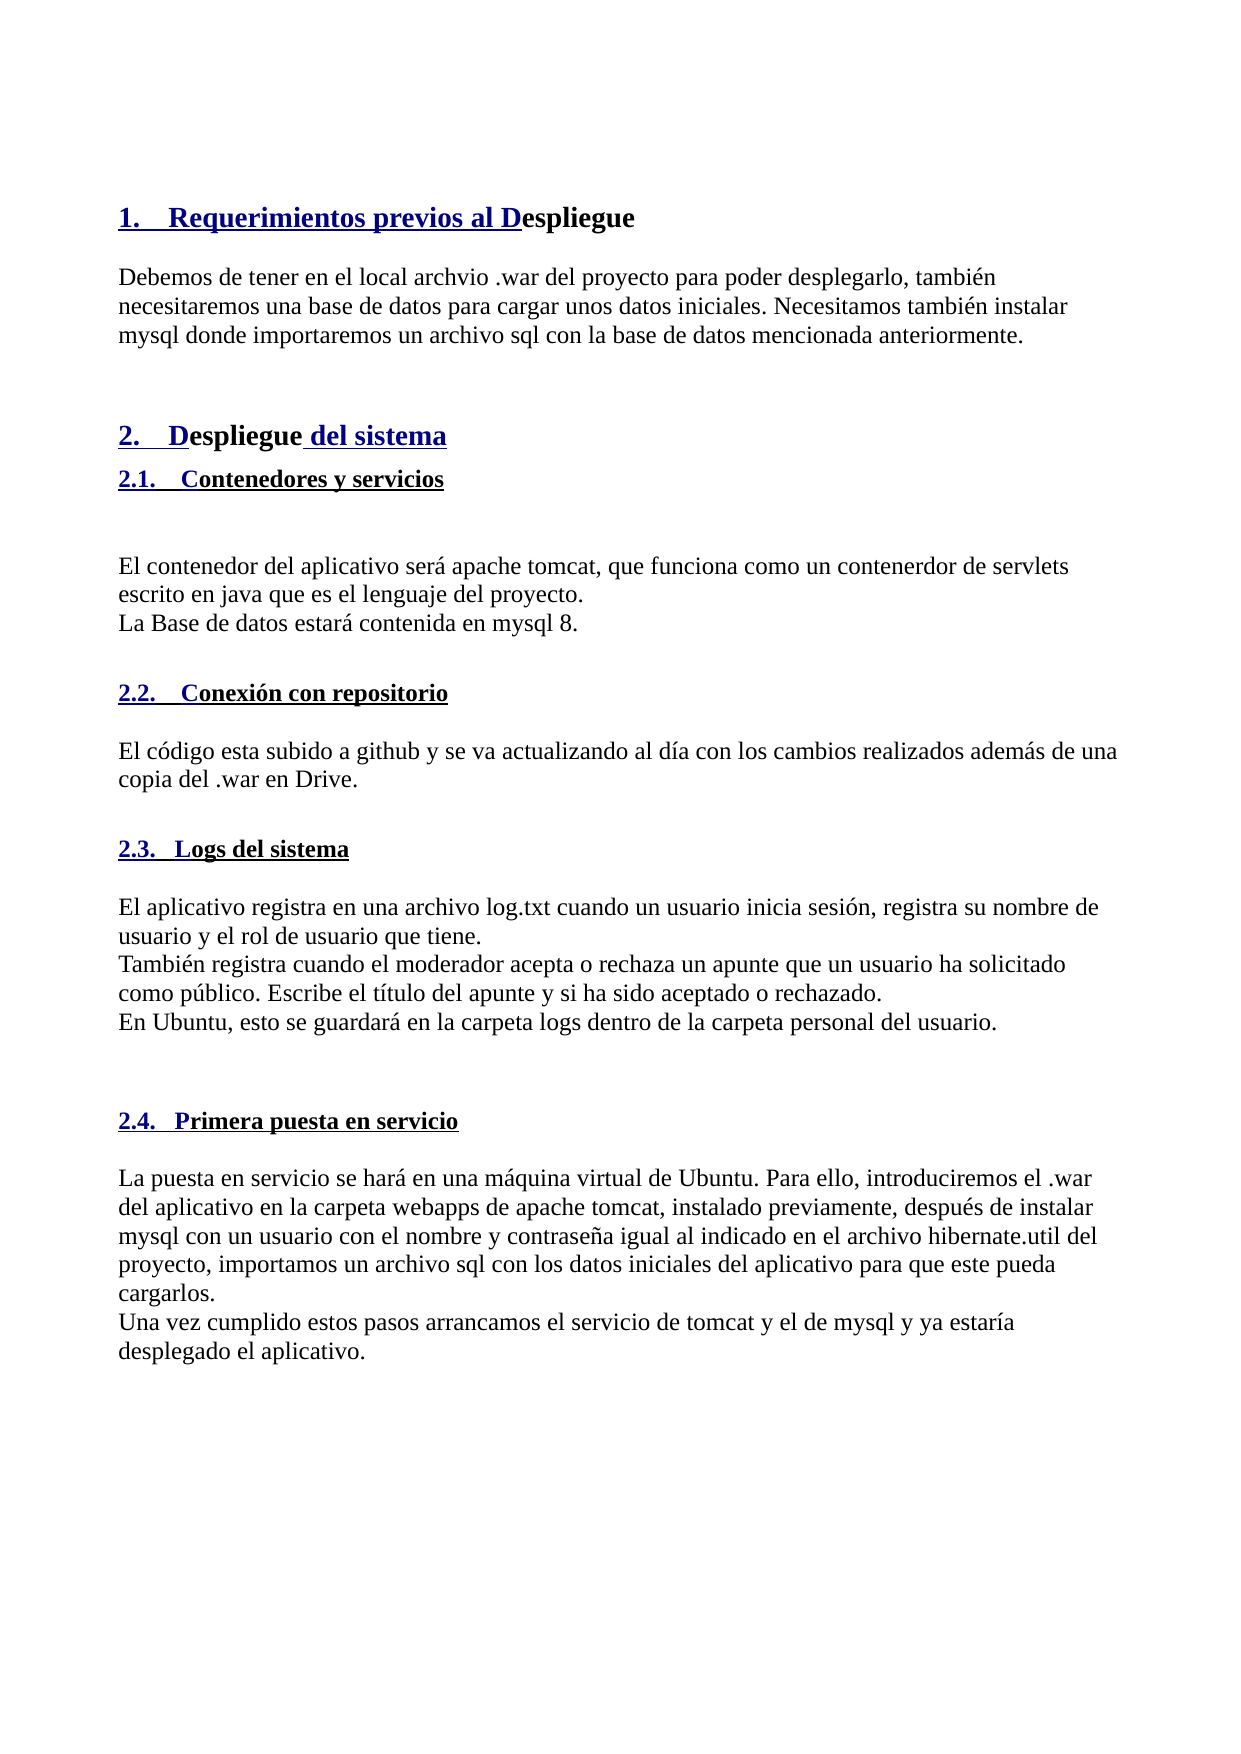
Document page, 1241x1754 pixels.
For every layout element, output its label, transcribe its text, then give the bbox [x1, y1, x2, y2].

text 2. Despliegue del sistema [118, 418, 1122, 452]
text 1. Requerimientos previos al Despliegue [118, 200, 1122, 233]
text El código esta subido a github y se va actualizando al día con los cambios realizados además de una copia del .war en Drive. [118, 736, 1122, 793]
text 2.3. Logs del sistema [118, 834, 1122, 863]
text 2.1. Contenedores y servicios [118, 464, 1122, 493]
text También registra cuando el moderador acepta o rechaza un apunte que un usuario ha solicitado como público. Escribe el título del apunte y si ha sido aceptado o rechazado. [118, 949, 1122, 1007]
text El aplicativo registra en una archivo log.txt cuando un usuario inicia sesión, registra su nombre de usuario y el rol de usuario que tiene. [118, 892, 1122, 949]
text Una vez cumplido estos pasos arrancamos el servicio de tomcat y el de mysql y ya estaría desplegado el aplicativo. [118, 1307, 1122, 1364]
text 2.2. Conexión con repositorio [118, 678, 1122, 707]
text 2.4. Primera puesta en servicio [118, 1106, 1122, 1134]
text El contenedor del aplicativo será apache tomcat, que funciona como un contenerdor de servlets escrito en java que es el lenguaje del proyecto. [118, 551, 1122, 608]
text La puesta en servicio se hará en una máquina virtual de Ubuntu. Para ello, introduciremos el .war del aplicativo en la carpeta webapps de apache tomcat, instalado previamente, después de instalar mysql con un usuario con el nombre y contraseña igual al indicado en el archivo hibernate.util del proyecto, importamos un archivo sql con los datos iniciales del aplicativo para que este pueda cargarlos. [118, 1163, 1122, 1307]
text En Ubuntu, esto se guardará en la carpeta logs dentro de la carpeta personal del usuario. [118, 1007, 1122, 1036]
text Debemos de tener en el local archvio .war del proyecto para poder desplegarlo, también necesitaremos una base de datos para cargar unos datos iniciales. Necesitamos también instalar mysql donde importaremos un archivo sql con la base de datos mencionada anteriormente. [118, 262, 1122, 348]
text La Base de datos estará contenida en mysql 8. [118, 608, 1122, 637]
